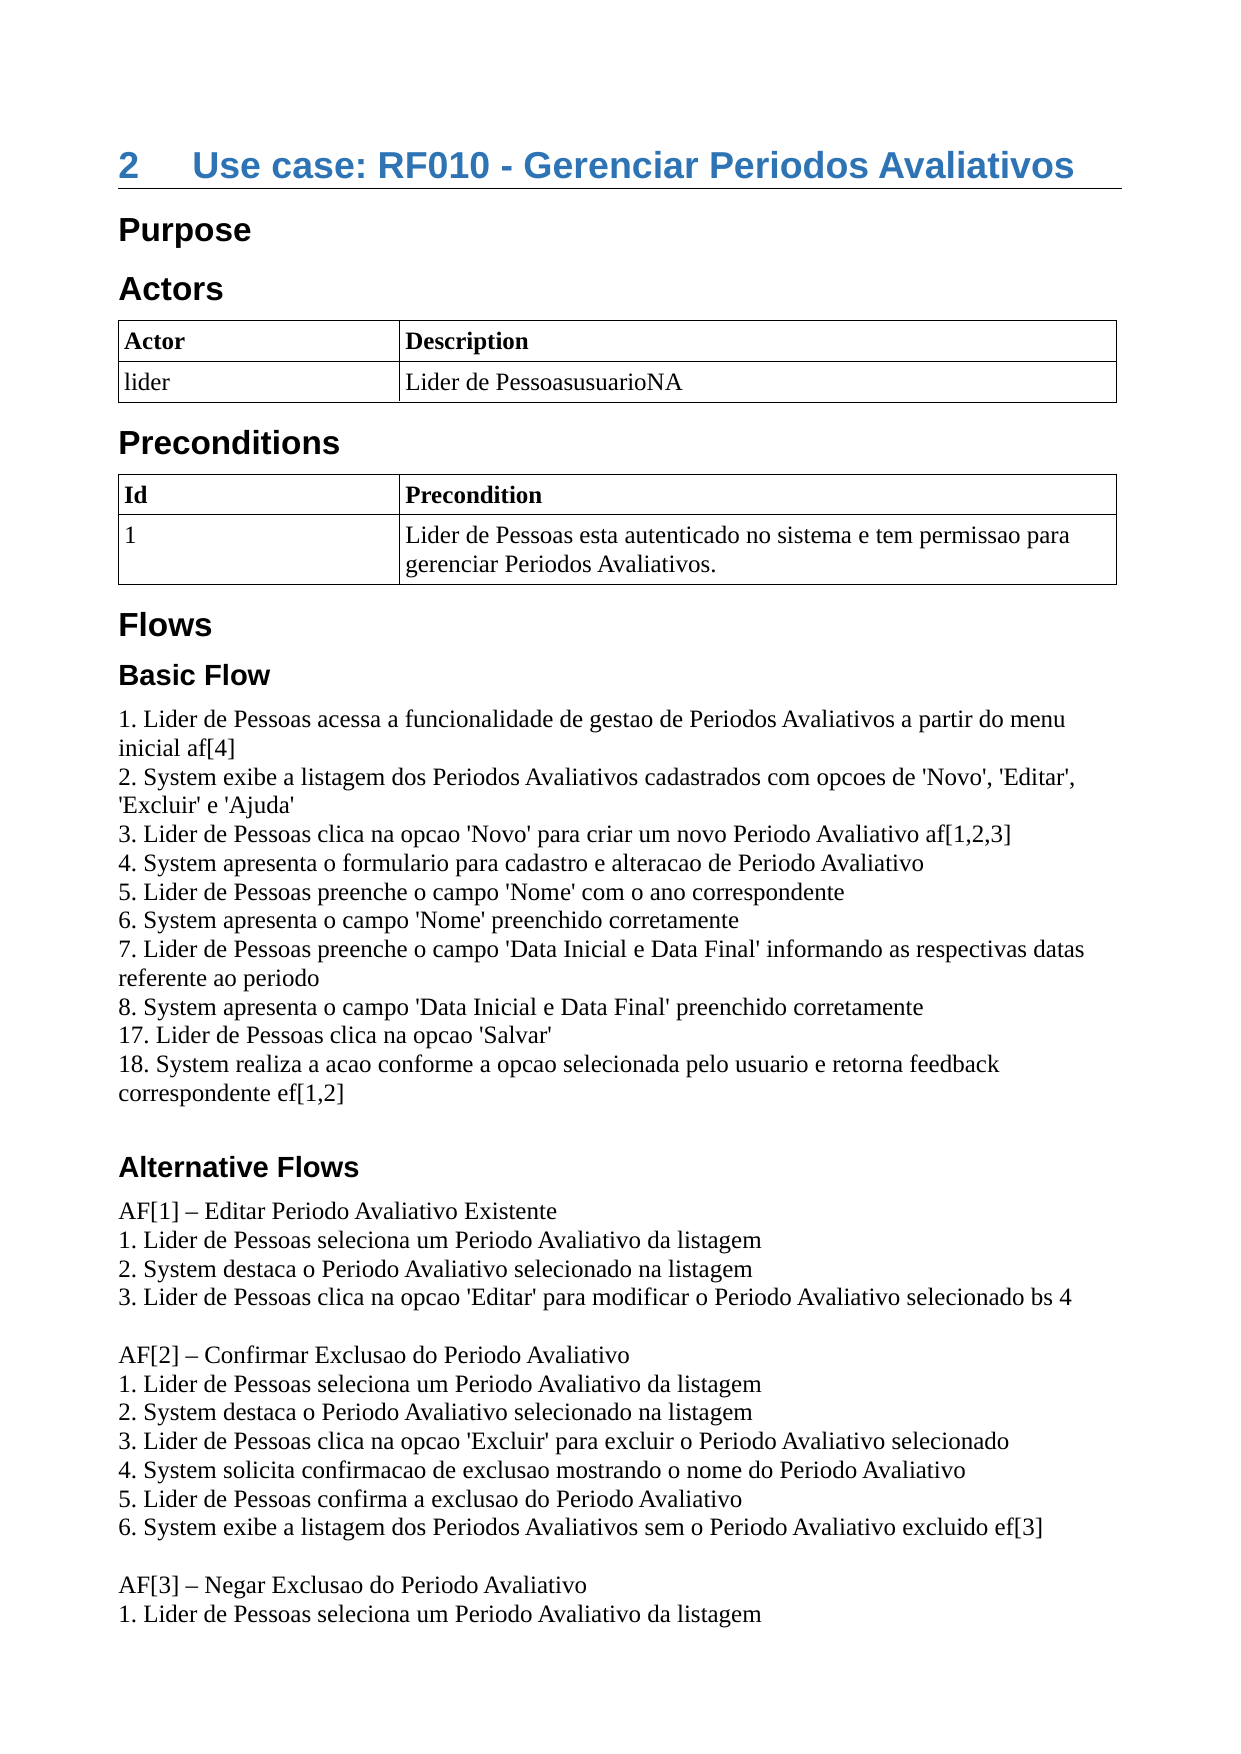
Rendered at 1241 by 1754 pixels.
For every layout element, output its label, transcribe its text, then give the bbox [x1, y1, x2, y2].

text 2. System exibe a listagem dos Periodos Avaliativos cadastrados com opcoes de 'Novo', 'Editar', 'Excluir' e 'Ajuda' [118, 762, 1122, 819]
text 18. System realiza a acao conforme a opcao selecionada pelo usuario e retorna feedback correspondente ef[1,2] [118, 1049, 1122, 1107]
text 17. Lider de Pessoas clica na opcao 'Salvar' [118, 1021, 1122, 1049]
text 2. System destaca o Periodo Avaliativo selecionado na listagem [118, 1397, 1122, 1426]
table_header Actor [119, 321, 399, 361]
subtitle Preconditions [118, 423, 1122, 461]
subtitle Use case: RF010 - Gerenciar Periodos Avaliativos [118, 143, 1122, 188]
text 1. Lider de Pessoas acessa a funcionalidade de gestao de Periodos Avaliativos a partir do menu inicial af[4] [118, 704, 1122, 762]
text 6. System apresenta o campo 'Nome' preenchido corretamente [118, 906, 1122, 934]
text AF[3] – Negar Exclusao do Periodo Avaliativo [118, 1570, 1122, 1599]
text 1. Lider de Pessoas seleciona um Periodo Avaliativo da listagem [118, 1369, 1122, 1397]
text 6. System exibe a listagem dos Periodos Avaliativos sem o Periodo Avaliativo excluido ef[3] [118, 1512, 1122, 1541]
text AF[1] – Editar Periodo Avaliativo Existente [118, 1196, 1122, 1225]
text 8. System apresenta o campo 'Data Inicial e Data Final' preenchido corretamente [118, 992, 1122, 1021]
table_cell lider [119, 362, 399, 401]
text AF[2] – Confirmar Exclusao do Periodo Avaliativo [118, 1340, 1122, 1369]
text 3. Lider de Pessoas clica na opcao 'Novo' para criar um novo Periodo Avaliativo af[1,2,3] [118, 819, 1122, 848]
table_header Description [400, 321, 1116, 361]
subtitle Actors [118, 269, 1122, 307]
table_header Precondition [400, 475, 1116, 514]
subtitle Flows [118, 605, 1122, 644]
text 5. Lider de Pessoas preenche o campo 'Nome' com o ano correspondente [118, 877, 1122, 906]
text 4. System apresenta o formulario para cadastro e alteracao de Periodo Avaliativo [118, 848, 1122, 877]
text 5. Lider de Pessoas confirma a exclusao do Periodo Avaliativo [118, 1484, 1122, 1512]
text 4. System solicita confirmacao de exclusao mostrando o nome do Periodo Avaliativo [118, 1455, 1122, 1484]
text 7. Lider de Pessoas preenche o campo 'Data Inicial e Data Final' informando as respectivas datas referente ao periodo [118, 934, 1122, 992]
text 1. Lider de Pessoas seleciona um Periodo Avaliativo da listagem [118, 1225, 1122, 1254]
subtitle Basic Flow [118, 658, 1122, 692]
subtitle Purpose [118, 210, 1122, 248]
text 2. System destaca o Periodo Avaliativo selecionado na listagem [118, 1254, 1122, 1282]
table_header Id [119, 475, 399, 514]
text 1. Lider de Pessoas seleciona um Periodo Avaliativo da listagem [118, 1599, 1122, 1627]
subtitle Alternative Flows [118, 1150, 1122, 1184]
table_cell Lider de Pessoas esta autenticado no sistema e tem permissao para gerenciar Periodos Avaliativos. [400, 515, 1116, 584]
table_cell 1 [119, 515, 399, 584]
table_cell Lider de PessoasusuarioNA [400, 362, 1116, 401]
text 3. Lider de Pessoas clica na opcao 'Excluir' para excluir o Periodo Avaliativo selecionado [118, 1426, 1122, 1455]
text 3. Lider de Pessoas clica na opcao 'Editar' para modificar o Periodo Avaliativo selecionado bs 4 [118, 1282, 1122, 1311]
